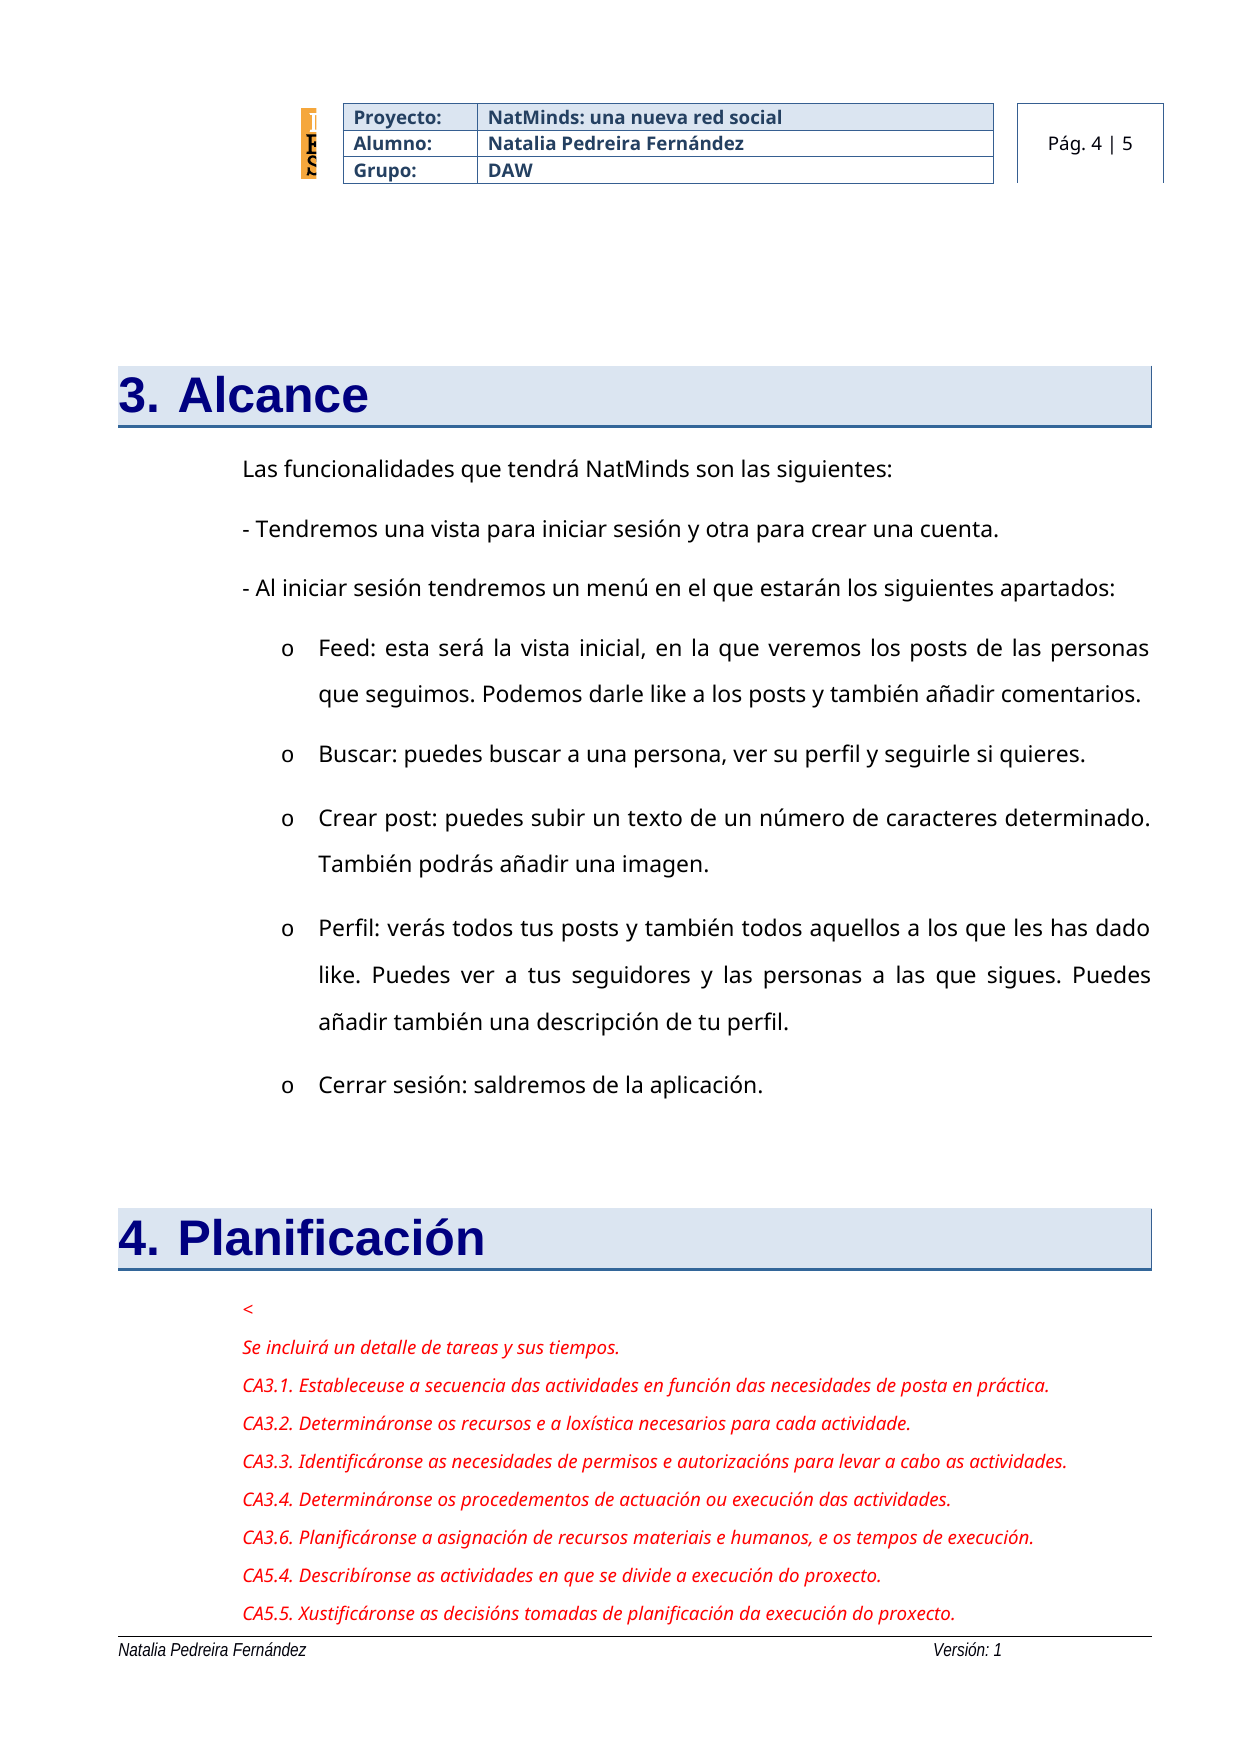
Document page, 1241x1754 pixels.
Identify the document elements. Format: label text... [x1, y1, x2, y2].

list Crear post: puedes subir un texto de un número de caracteres determinado. También podrás añadir una imagen. [281, 801, 1152, 880]
text CA3.4. Determináronse os procedementos de actuación ou execución das actividades. [213, 1486, 1152, 1512]
text - Tendremos una vista para iniciar sesión y otra para crear una cuenta. [213, 513, 1152, 544]
text CA3.6. Planificáronse a asignación de recursos materiais e humanos, e os tempos de execución. [213, 1524, 1152, 1550]
text CA3.2. Determináronse os recursos e a loxística necesarios para cada actividade. [213, 1410, 1152, 1436]
text CA5.4. Describíronse as actividades en que se divide a execución do proxecto. [213, 1562, 1152, 1588]
list Alcance [118, 366, 1151, 425]
text CA3.1. Estableceuse a secuencia das actividades en función das necesidades de posta en práctica. [213, 1372, 1152, 1398]
text CA5.5. Xustificáronse as decisións tomadas de planificación da execución do proxecto. [213, 1600, 1152, 1626]
text < [213, 1296, 1152, 1322]
list Cerrar sesión: saldremos de la aplicación. [281, 1069, 1152, 1101]
text CA3.3. Identificáronse as necesidades de permisos e autorizacións para levar a cabo as actividades. [213, 1448, 1152, 1474]
list Feed: esta será la vista inicial, en la que veremos los posts de las personas que seguimos. Podemos darle like a los posts y también añadir comentarios. [281, 631, 1152, 710]
text Se incluirá un detalle de tareas y sus tiempos. [213, 1334, 1152, 1360]
list Buscar: puedes buscar a una persona, ver su perfil y seguirle si quieres. [281, 738, 1152, 769]
list Perfil: verás todos tus posts y también todos aquellos a los que les has dado like. Puedes ver a tus seguidores y las personas a las que sigues. Puedes añadir también una descripción de tu perfil. [281, 912, 1152, 1037]
text Las funcionalidades que tendrá NatMinds son las siguientes: [213, 453, 1152, 484]
text - Al iniciar sesión tendremos un menú en el que estarán los siguientes apartados: [213, 572, 1152, 603]
list Planificación [118, 1208, 1151, 1268]
